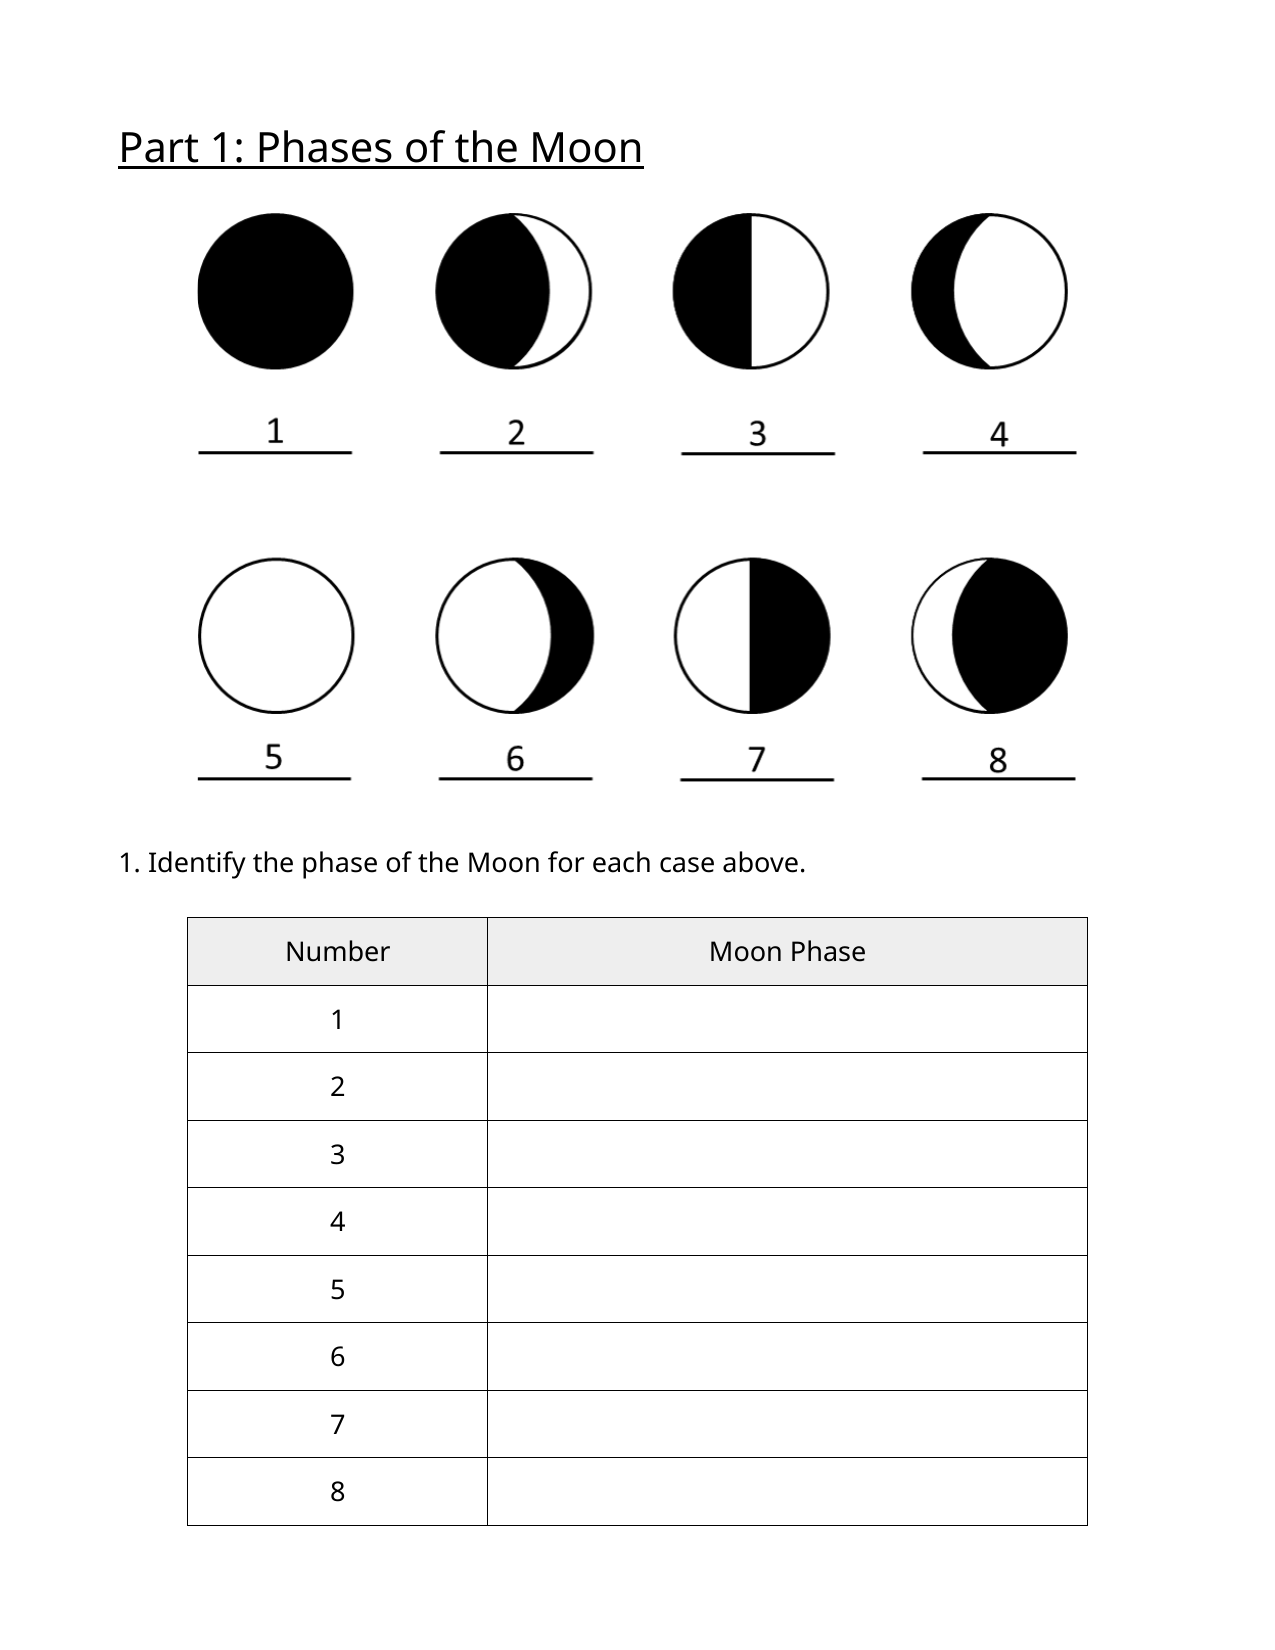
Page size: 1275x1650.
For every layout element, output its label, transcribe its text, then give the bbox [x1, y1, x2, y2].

table_cell 4 [188, 1188, 487, 1255]
table_cell 5 [188, 1256, 487, 1322]
table_cell [488, 1256, 1087, 1322]
table_cell [488, 1121, 1087, 1187]
table_cell 7 [188, 1391, 487, 1457]
picture [197, 211, 1078, 807]
table_cell [488, 1188, 1087, 1255]
table_cell [488, 1391, 1087, 1457]
text 1. Identify the phase of the Moon for each case above. [118, 843, 1157, 880]
table_header Number [188, 918, 487, 985]
table_cell 2 [188, 1053, 487, 1120]
table_cell 3 [188, 1121, 487, 1187]
table_cell 8 [188, 1458, 487, 1525]
table_cell [488, 1458, 1087, 1525]
text Part 1: Phases of the Moon [118, 118, 1157, 175]
table_header Moon Phase [488, 918, 1087, 985]
table_cell [488, 1323, 1087, 1390]
table_cell [488, 1053, 1087, 1120]
table_cell 6 [188, 1323, 487, 1390]
table_cell 1 [188, 986, 487, 1052]
table_cell [488, 986, 1087, 1052]
